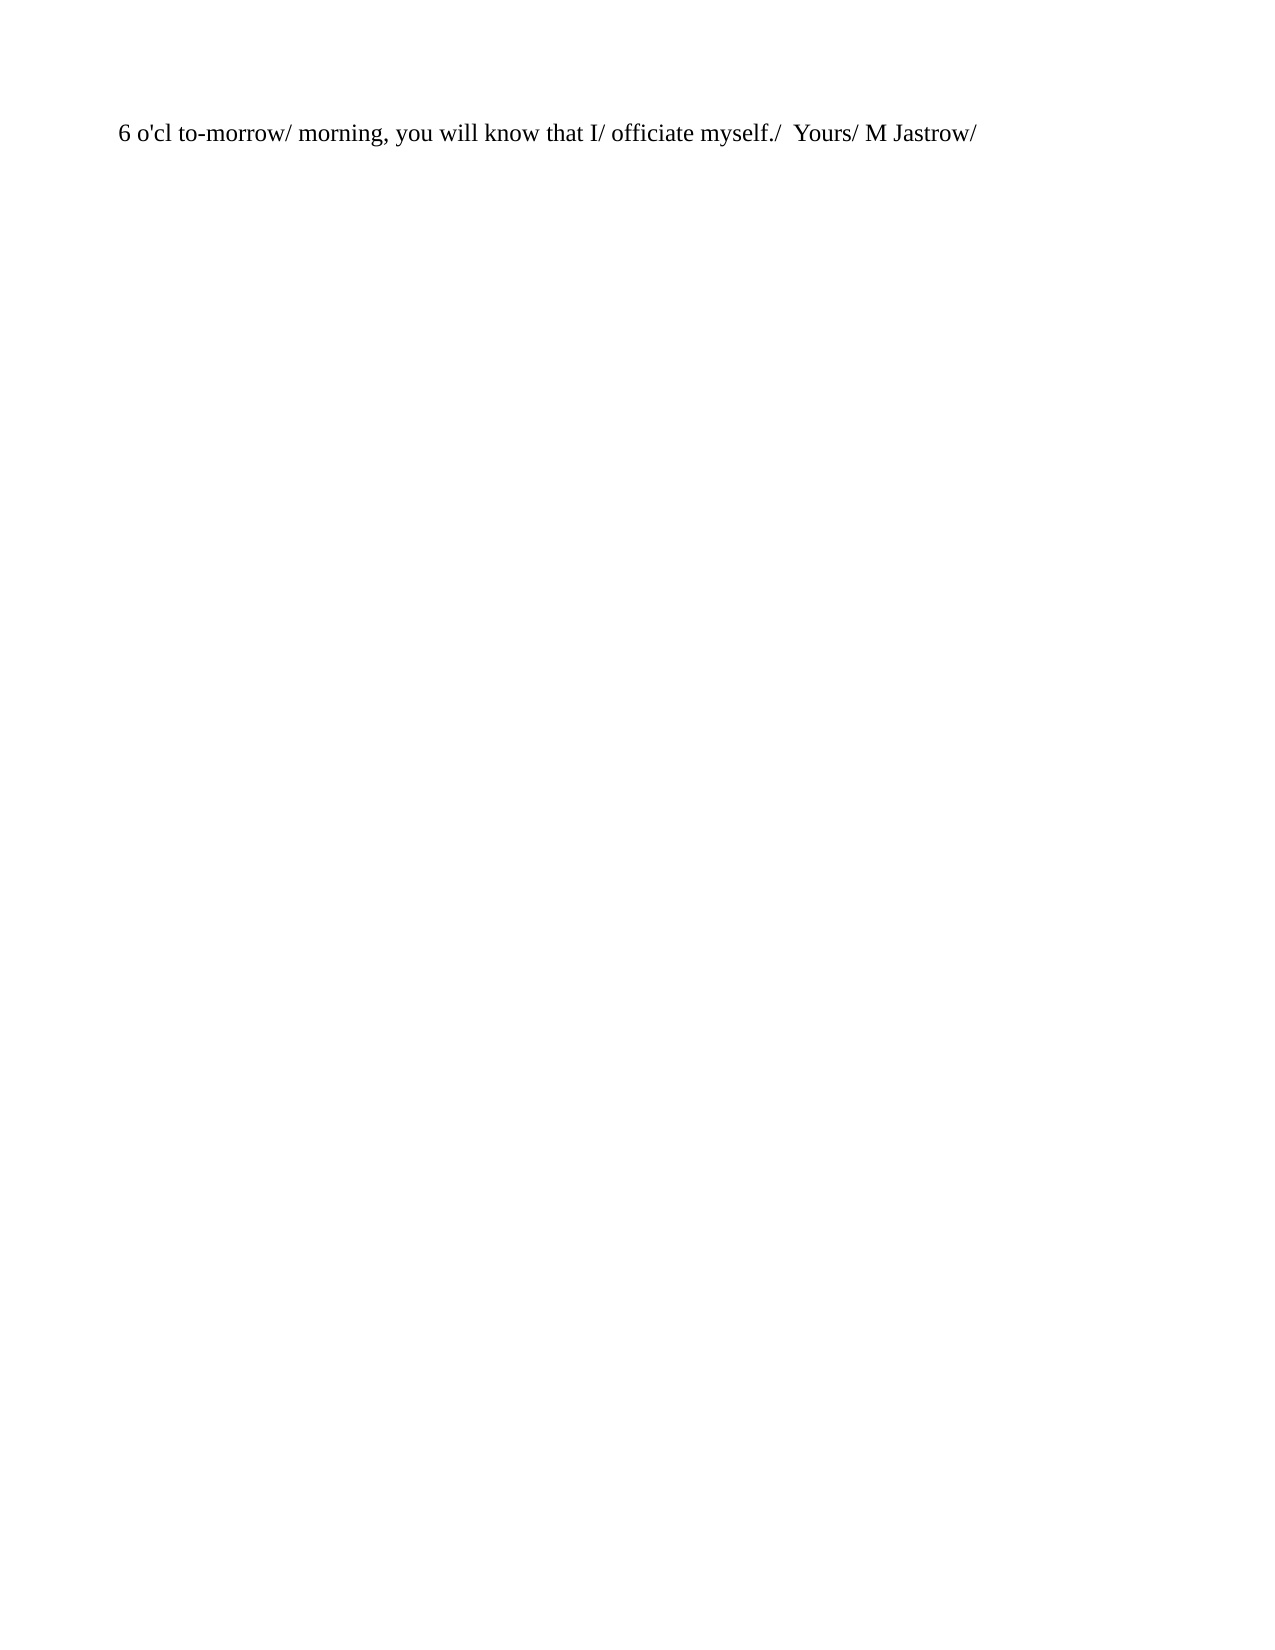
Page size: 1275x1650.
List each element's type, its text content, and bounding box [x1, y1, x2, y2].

text 6 o'cl to-morrow/ morning, you will know that I/ officiate myself./ Yours/ M Jastrow/ [118, 118, 1157, 147]
